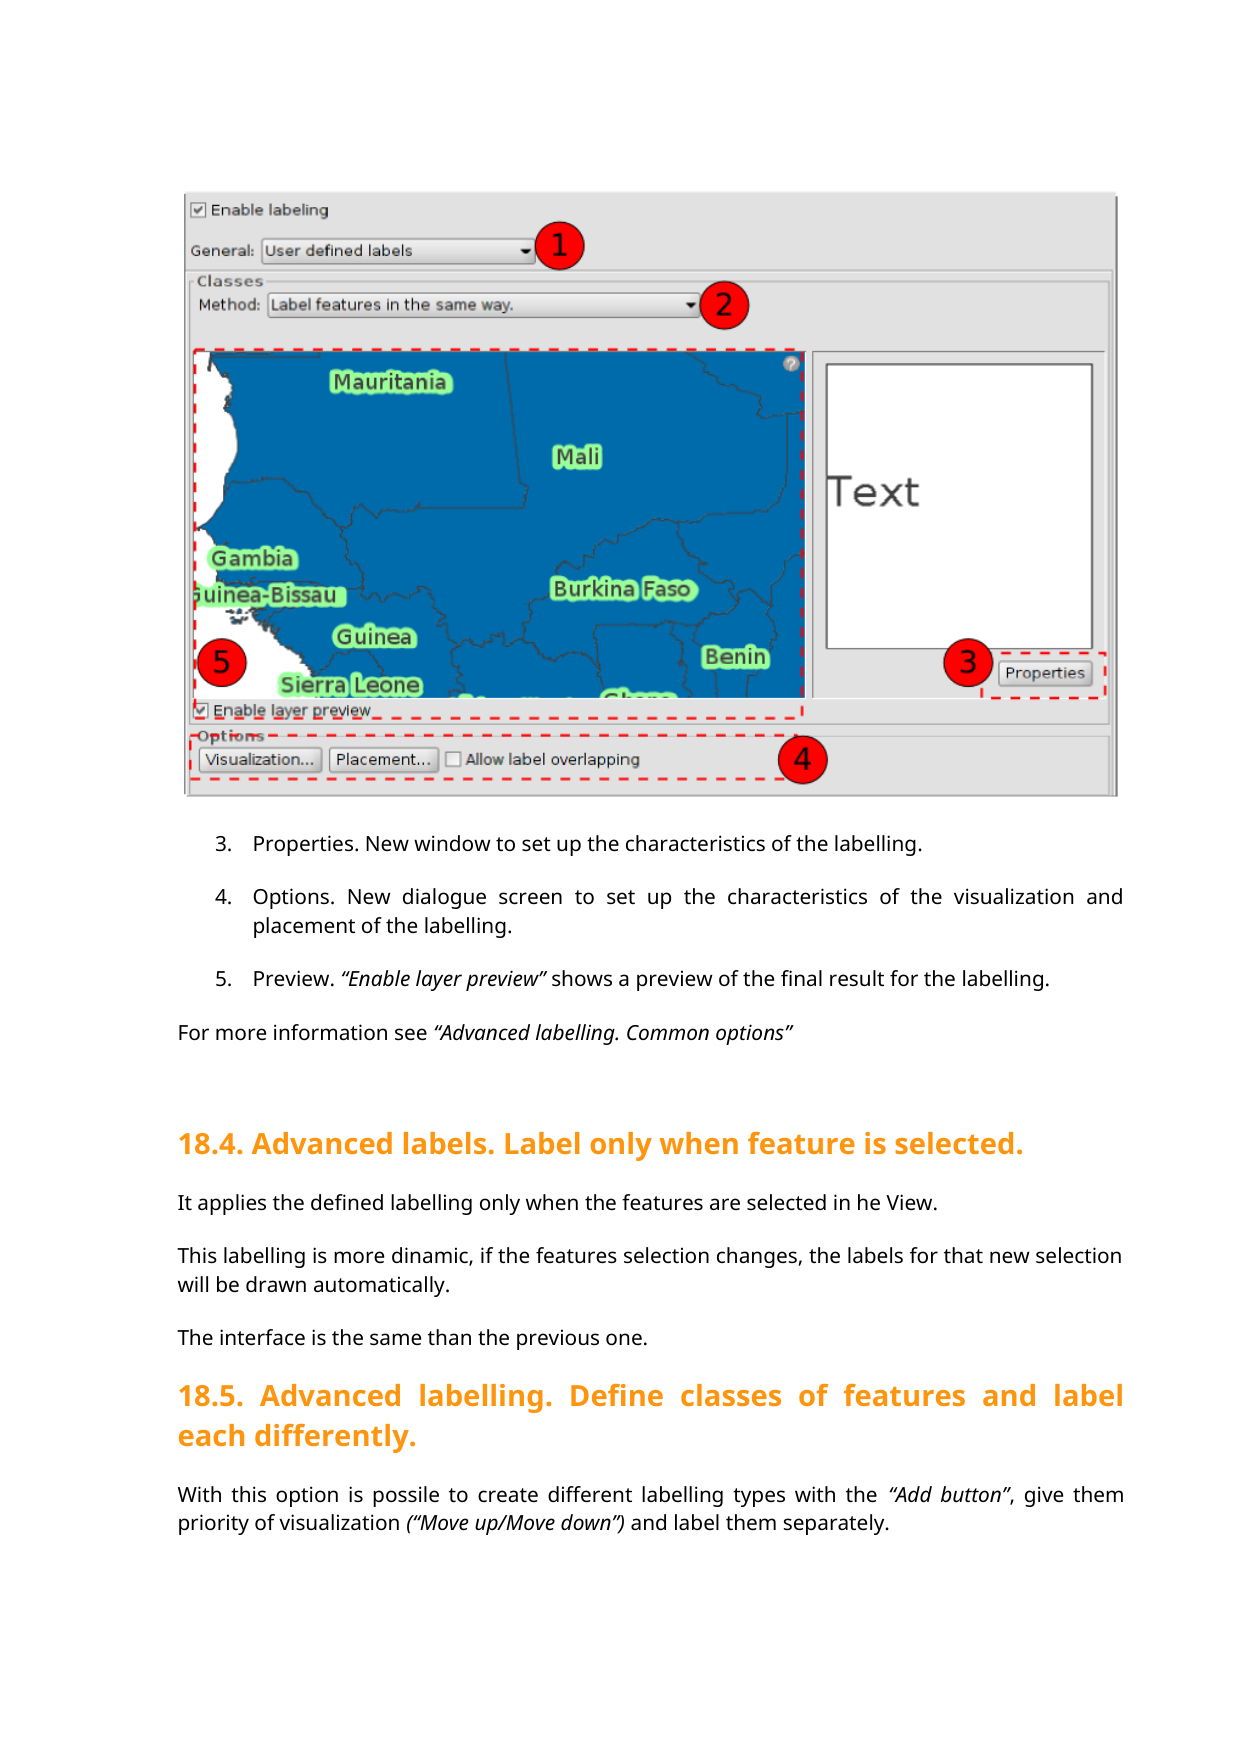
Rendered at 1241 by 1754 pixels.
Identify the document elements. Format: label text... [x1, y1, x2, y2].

picture [177, 183, 1125, 804]
subtitle 18.4. Advanced labels. Label only when feature is selected. [177, 1123, 1125, 1163]
list Preview. “Enable layer preview” shows a preview of the final result for the labelling. [215, 964, 1125, 993]
text It applies the defined labelling only when the features are selected in he View. [177, 1188, 1125, 1216]
text For more information see “Advanced labelling. Common options” [177, 1018, 1125, 1046]
text The interface is the same than the previous one. [177, 1323, 1125, 1352]
subtitle 18.5. Advanced labelling. Define classes of features and label each differently. [177, 1375, 1125, 1455]
text With this option is possile to create different labelling types with the “Add button”, give them priority of visualization (“Move up/Move down”) and label them separately. [177, 1480, 1125, 1537]
text This labelling is more dinamic, if the features selection changes, the labels for that new selection will be drawn automatically. [177, 1241, 1125, 1298]
list Options. New dialogue screen to set up the characteristics of the visualization and placement of the labelling. [215, 882, 1125, 939]
list Properties. New window to set up the characteristics of the labelling. [215, 829, 1125, 857]
